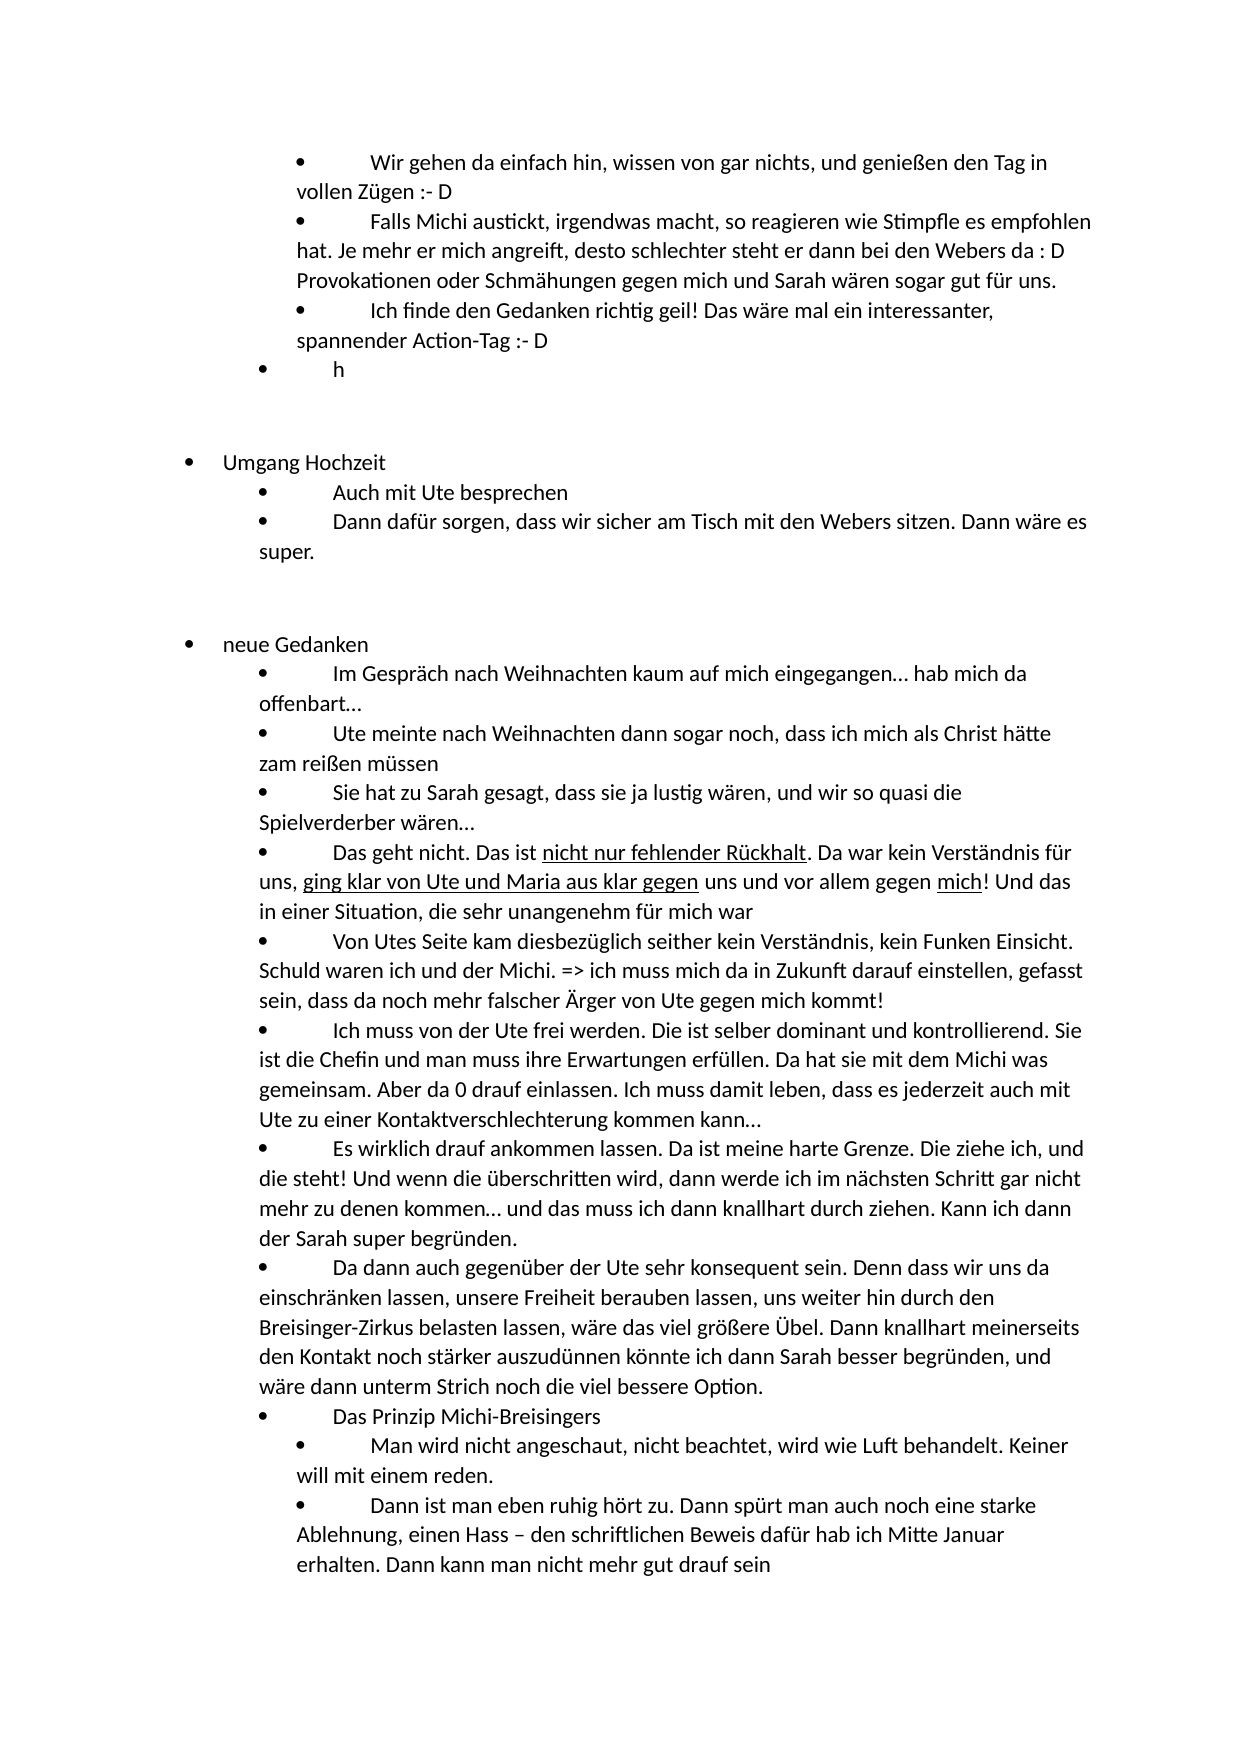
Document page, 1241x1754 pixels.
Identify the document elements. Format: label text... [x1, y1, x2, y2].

list Dann ist man eben ruhig hört zu. Dann spürt man auch noch eine starke Ablehnung, einen Hass – den schriftlichen Beweis dafür hab ich Mitte Januar erhalten. Dann kann man nicht mehr gut drauf sein [296, 1491, 1093, 1578]
list Das Prinzip Michi-Breisingers [259, 1402, 1093, 1430]
list neue Gedanken [185, 630, 1093, 658]
list Von Utes Seite kam diesbezüglich seither kein Verständnis, kein Funken Einsicht. Schuld waren ich und der Michi. => ich muss mich da in Zukunft darauf einstellen, gefasst sein, dass da noch mehr falscher Ärger von Ute gegen mich kommt! [259, 927, 1093, 1014]
list Im Gespräch nach Weihnachten kaum auf mich eingegangen… hab mich da offenbart… [259, 659, 1093, 717]
list h [259, 355, 1093, 383]
list Ute meinte nach Weihnachten dann sogar noch, dass ich mich als Christ hätte zam reißen müssen [259, 719, 1093, 777]
list Umgang Hochzeit [185, 448, 1093, 476]
list Sie hat zu Sarah gesagt, dass sie ja lustig wären, und wir so quasi die Spielverderber wären… [259, 778, 1093, 836]
list Es wirklich drauf ankommen lassen. Da ist meine harte Grenze. Die ziehe ich, und die steht! Und wenn die überschritten wird, dann werde ich im nächsten Schritt gar nicht mehr zu denen kommen… und das muss ich dann knallhart durch ziehen. Kann ich dann der Sarah super begründen. [259, 1134, 1093, 1252]
list Dann dafür sorgen, dass wir sicher am Tisch mit den Webers sitzen. Dann wäre es super. [259, 507, 1093, 565]
list Man wird nicht angeschaut, nicht beachtet, wird wie Luft behandelt. Keiner will mit einem reden. [296, 1431, 1093, 1489]
list Das geht nicht. Das ist nicht nur fehlender Rückhalt. Da war kein Verständnis für uns, ging klar von Ute und Maria aus klar gegen uns und vor allem gegen mich! Und das in einer Situation, die sehr unangenehm für mich war [259, 838, 1093, 925]
list Da dann auch gegenüber der Ute sehr konsequent sein. Denn dass wir uns da einschränken lassen, unsere Freiheit berauben lassen, uns weiter hin durch den Breisinger-Zirkus belasten lassen, wäre das viel größere Übel. Dann knallhart meinerseits den Kontakt noch stärker auszudünnen könnte ich dann Sarah besser begründen, und wäre dann unterm Strich noch die viel bessere Option. [259, 1253, 1093, 1400]
list Auch mit Ute besprechen [259, 478, 1093, 506]
list Wir gehen da einfach hin, wissen von gar nichts, und genießen den Tag in vollen Zügen :- D [296, 148, 1093, 205]
list Ich finde den Gedanken richtig geil! Das wäre mal ein interessanter, spannender Action-Tag :- D [296, 296, 1093, 354]
list Falls Michi austickt, irgendwas macht, so reagieren wie Stimpfle es empfohlen hat. Je mehr er mich angreift, desto schlechter steht er dann bei den Webers da : D Provokationen oder Schmähungen gegen mich und Sarah wären sogar gut für uns. [296, 207, 1093, 294]
list Ich muss von der Ute frei werden. Die ist selber dominant und kontrollierend. Sie ist die Chefin und man muss ihre Erwartungen erfüllen. Da hat sie mit dem Michi was gemeinsam. Aber da 0 drauf einlassen. Ich muss damit leben, dass es jederzeit auch mit Ute zu einer Kontaktverschlechterung kommen kann… [259, 1016, 1093, 1133]
